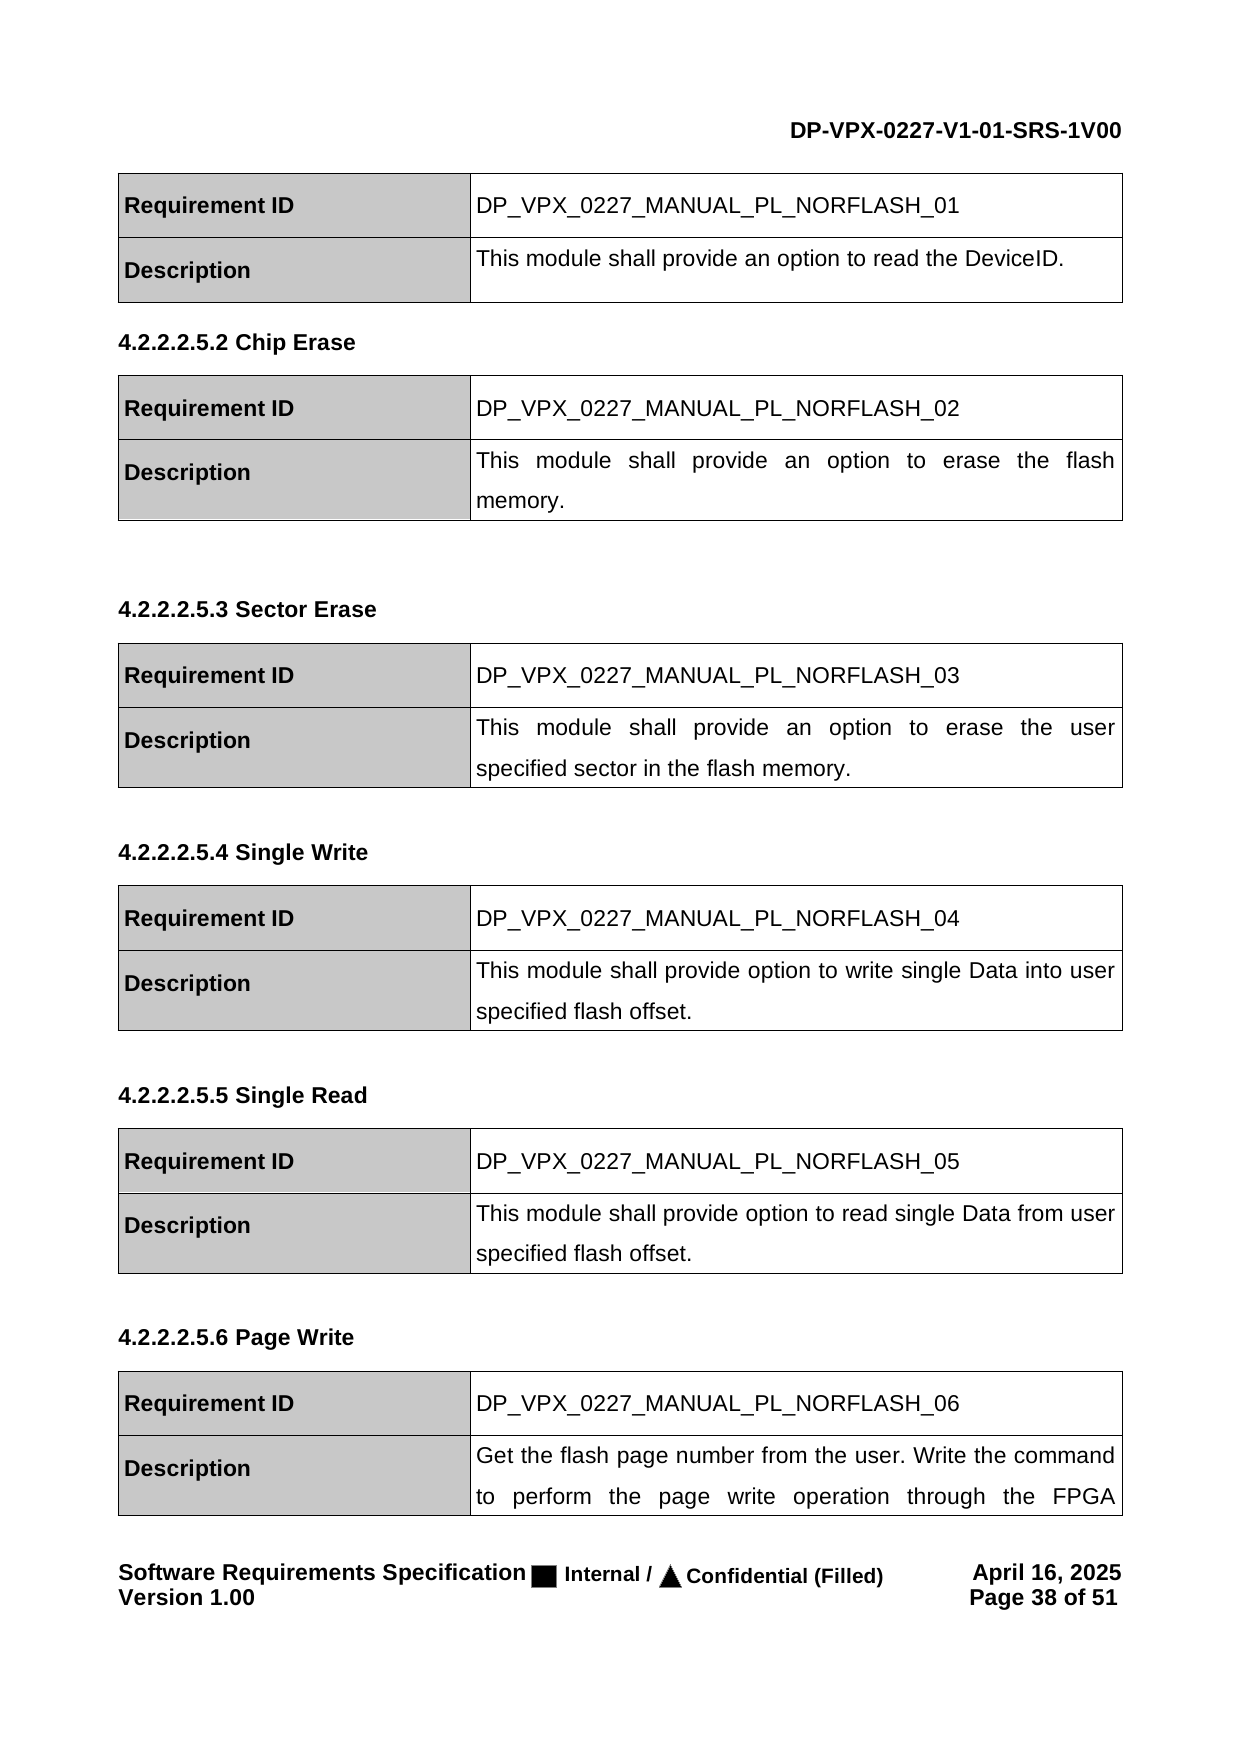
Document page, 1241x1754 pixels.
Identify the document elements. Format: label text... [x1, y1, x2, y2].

table_header Requirement ID [119, 886, 470, 950]
table_cell This module shall provide option to write single Data into user specified flash offset. [471, 951, 1122, 1030]
table_cell Description [119, 238, 470, 302]
table_header Requirement ID [119, 1372, 470, 1435]
subtitle Chip Erase [118, 328, 1122, 355]
table_header Requirement ID [119, 174, 470, 237]
subtitle Page Write [118, 1324, 1122, 1351]
table_header Requirement ID [119, 1129, 470, 1192]
table_header DP_VPX_0227_MANUAL_PL_NORFLASH_05 [471, 1129, 1122, 1192]
subtitle Sector Erase [118, 596, 1122, 623]
subtitle Single Read [118, 1081, 1122, 1108]
table_header DP_VPX_0227_MANUAL_PL_NORFLASH_02 [471, 376, 1122, 439]
table_cell This module shall provide an option to erase the user specified sector in the flash memory. [471, 708, 1122, 787]
table_cell Description [119, 1194, 470, 1273]
table_cell Description [119, 951, 470, 1030]
table_header Requirement ID [119, 644, 470, 707]
table_cell Description [119, 708, 470, 787]
table_cell Get the flash page number from the user. Write the command to perform the page write operation through the FPGA [471, 1436, 1122, 1515]
table_cell This module shall provide an option to erase the flash memory. [471, 440, 1122, 519]
table_header DP_VPX_0227_MANUAL_PL_NORFLASH_03 [471, 644, 1122, 707]
table_cell Description [119, 1436, 470, 1515]
table_cell This module shall provide an option to read the DeviceID. [471, 238, 1122, 302]
subtitle Single Write [118, 838, 1122, 865]
table_header DP_VPX_0227_MANUAL_PL_NORFLASH_06 [471, 1372, 1122, 1435]
table_header DP_VPX_0227_MANUAL_PL_NORFLASH_04 [471, 886, 1122, 950]
table_header DP_VPX_0227_MANUAL_PL_NORFLASH_01 [471, 174, 1122, 237]
table_cell Description [119, 440, 470, 519]
table_cell This module shall provide option to read single Data from user specified flash offset. [471, 1194, 1122, 1273]
table_header Requirement ID [119, 376, 470, 439]
